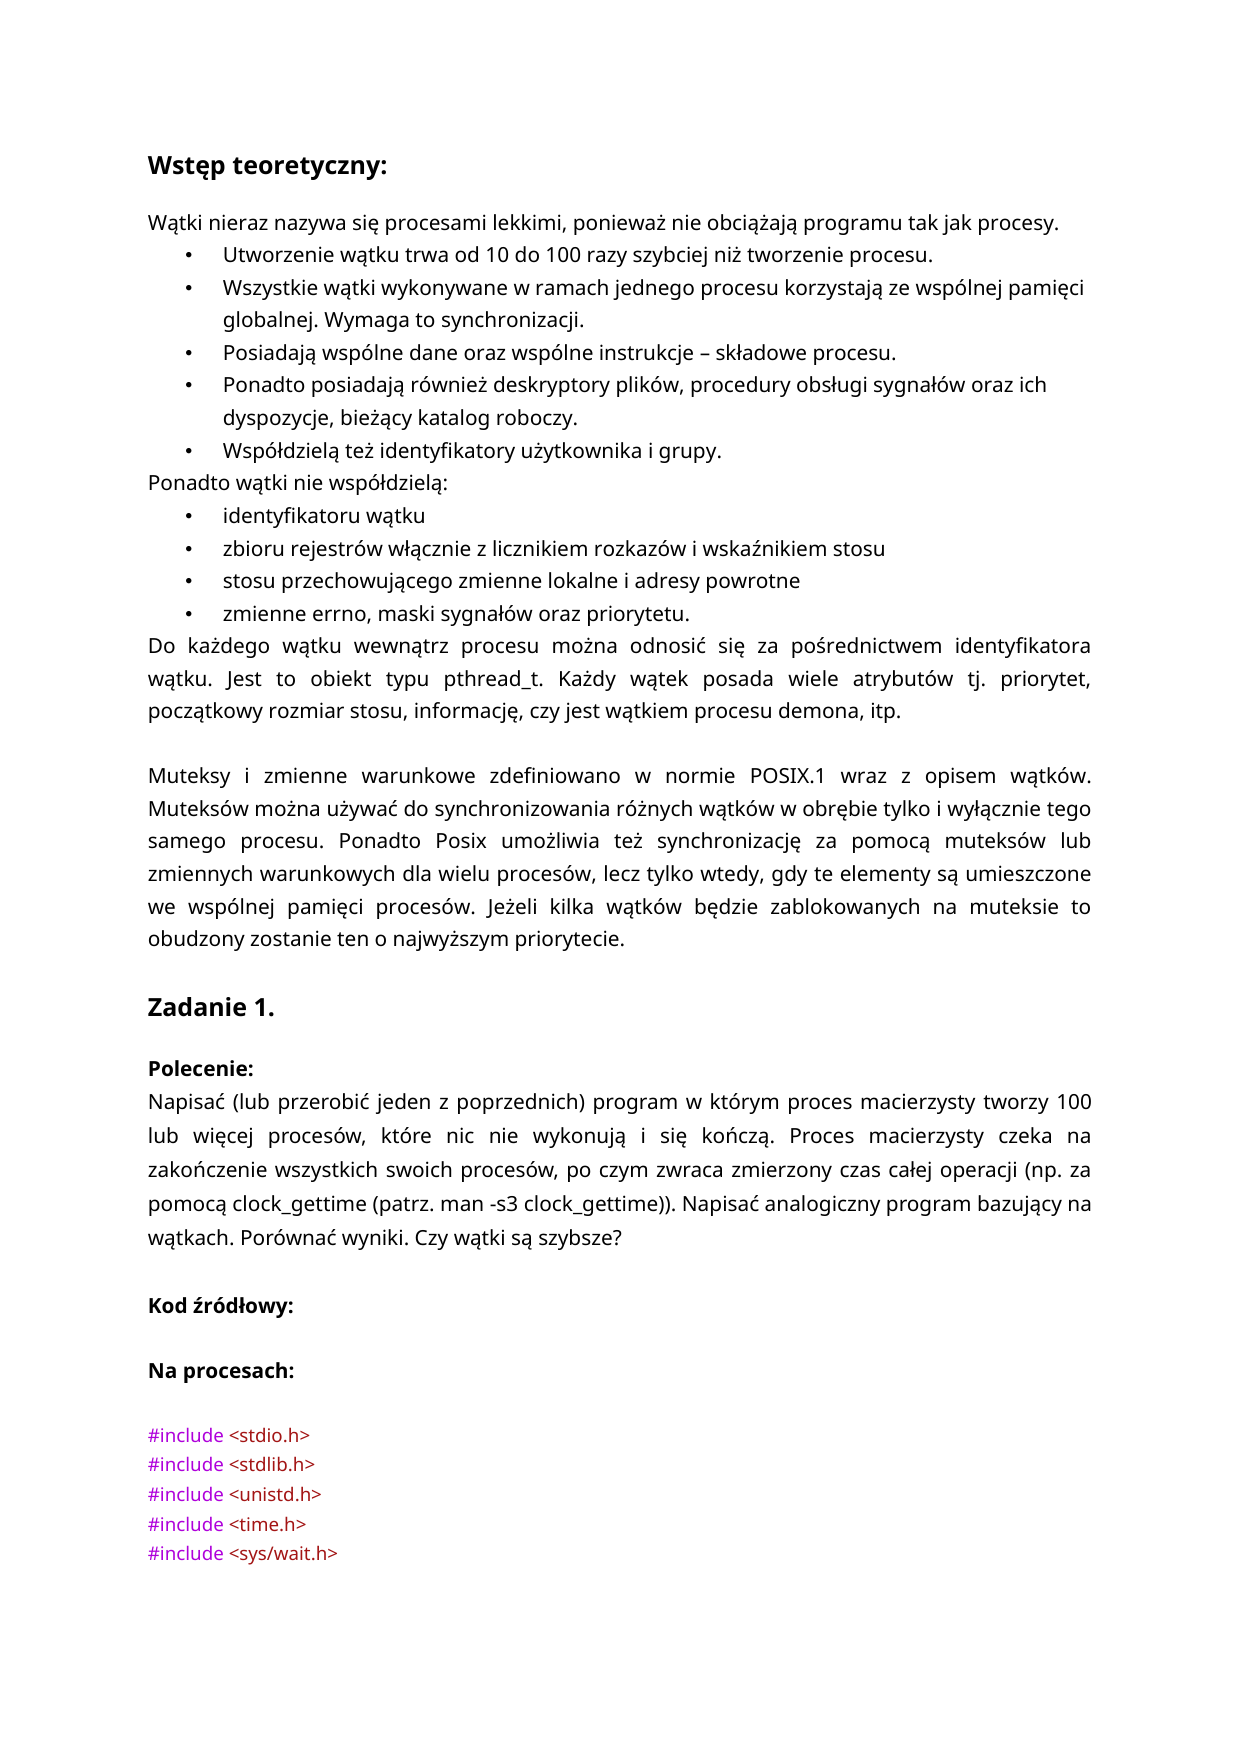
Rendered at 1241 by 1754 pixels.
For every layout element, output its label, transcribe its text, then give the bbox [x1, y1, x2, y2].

list Posiadają wspólne dane oraz wspólne instrukcje – składowe procesu. [185, 338, 1093, 366]
text Napisać (lub przerobić jeden z poprzednich) program w którym proces macierzysty tworzy 100 lub więcej procesów, które nic nie wykonują i się kończą. Proces macierzysty czeka na zakończenie wszystkich swoich procesów, po czym zwraca zmierzony czas całej operacji (np. za pomocą clock_gettime (patrz. man -s3 clock_gettime)). Napisać analogiczny program bazujący na wątkach. Porównać wyniki. Czy wątki są szybsze? [148, 1087, 1093, 1252]
list Ponadto posiadają również deskryptory plików, procedury obsługi sygnałów oraz ich dyspozycje, bieżący katalog roboczy. [185, 371, 1093, 432]
list Wszystkie wątki wykonywane w ramach jednego procesu korzystają ze wspólnej pamięci globalnej. Wymaga to synchronizacji. [185, 273, 1093, 334]
list identyfikatoru wątku [185, 501, 1093, 529]
list stosu przechowującego zmienne lokalne i adresy powrotne [185, 566, 1093, 595]
text Polecenie: [148, 1054, 1093, 1083]
text #include <time.h> [148, 1507, 1093, 1536]
text #include <sys/wait.h> [148, 1536, 1093, 1566]
list Utworzenie wątku trwa od 10 do 100 razy szybciej niż tworzenie procesu. [185, 240, 1093, 269]
text Na procesach: [148, 1357, 1093, 1385]
text Wątki nieraz nazywa się procesami lekkimi, ponieważ nie obciążają programu tak jak procesy. [148, 208, 1093, 236]
text Ponadto wątki nie współdzielą: [148, 468, 1093, 497]
list zmienne errno, maski sygnałów oraz priorytetu. [185, 599, 1093, 627]
text Muteksy i zmienne warunkowe zdefiniowano w normie POSIX.1 wraz z opisem wątków. Muteksów można używać do synchronizowania różnych wątków w obrębie tylko i wyłącznie tego samego procesu. Ponadto Posix umożliwia też synchronizację za pomocą muteksów lub zmiennych warunkowych dla wielu procesów, lecz tylko wtedy, gdy te elementy są umieszczone we wspólnej pamięci procesów. Jeżeli kilka wątków będzie zablokowanych na muteksie to obudzony zostanie ten o najwyższym priorytecie. [148, 761, 1093, 953]
text Do każdego wątku wewnątrz procesu można odnosić się za pośrednictwem identyfikatora wątku. Jest to obiekt typu pthread_t. Każdy wątek posada wiele atrybutów tj. priorytet, początkowy rozmiar stosu, informację, czy jest wątkiem procesu demona, itp. [148, 631, 1093, 725]
text #include <unistd.h> [148, 1477, 1093, 1507]
text #include <stdio.h> [148, 1422, 1093, 1447]
text Zadanie 1. [148, 989, 1093, 1023]
text Wstęp teoretyczny: [148, 148, 1093, 182]
text Kod źródłowy: [148, 1291, 1093, 1320]
list Współdzielą też identyfikatory użytkownika i grupy. [185, 436, 1093, 464]
list zbioru rejestrów włącznie z licznikiem rozkazów i wskaźnikiem stosu [185, 534, 1093, 562]
text #include <stdlib.h> [148, 1447, 1093, 1477]
